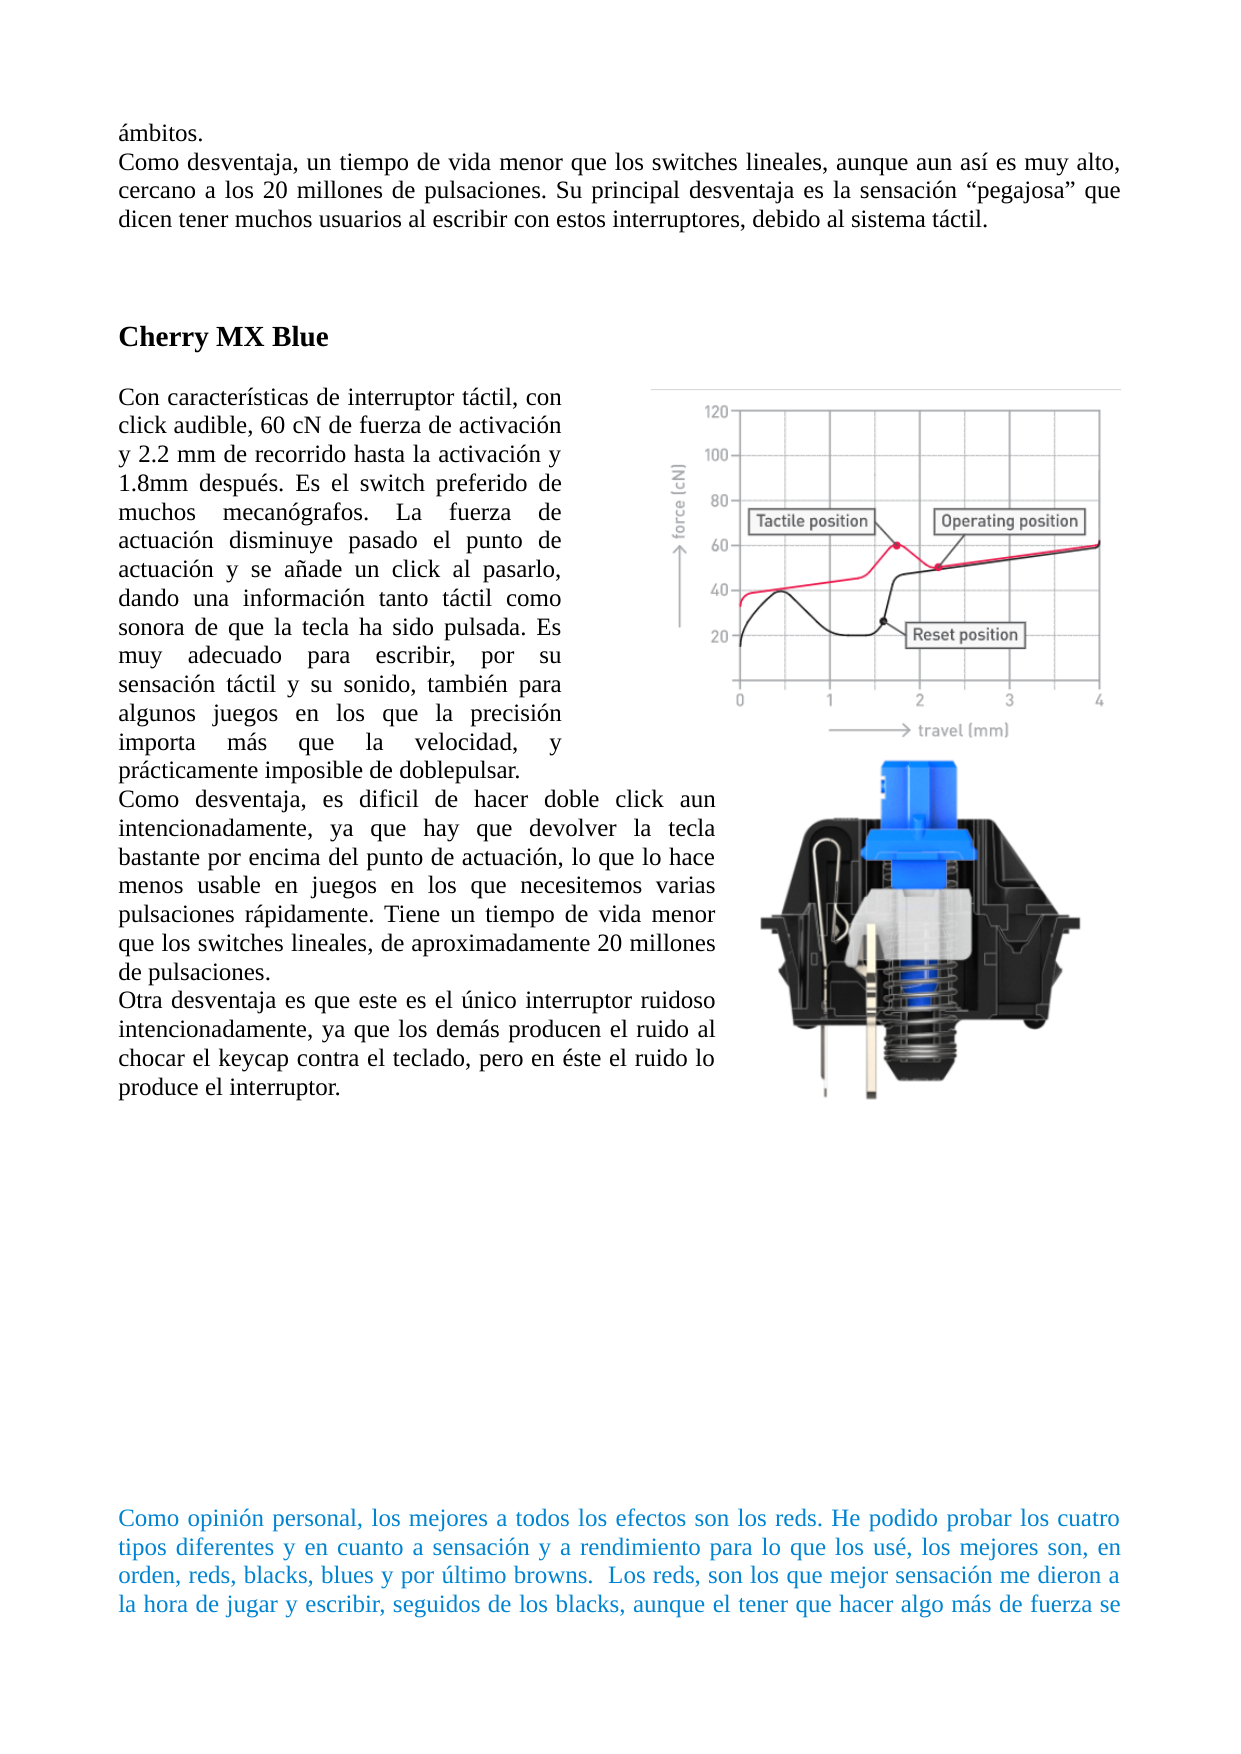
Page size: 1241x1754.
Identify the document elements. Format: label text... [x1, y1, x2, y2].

text Cherry MX Blue [118, 319, 1122, 353]
picture [650, 388, 1121, 1106]
text Como desventaja, un tiempo de vida menor que los switches lineales, aunque aun así es muy alto, cercano a los 20 millones de pulsaciones. Su principal desventaja es la sensación “pegajosa” que dicen tener muchos usuarios al escribir con estos interruptores, debido al sistema táctil. [118, 147, 1122, 233]
text Como desventaja, es dificil de hacer doble click aun intencionadamente, ya que hay que devolver la tecla bastante por encima del punto de actuación, lo que lo hace menos usable en juegos en los que necesitemos varias pulsaciones rápidamente. Tiene un tiempo de vida menor que los switches lineales, de aproximadamente 20 millones de pulsaciones. [118, 784, 740, 985]
text Como opinión personal, los mejores a todos los efectos son los reds. He podido probar los cuatro tipos diferentes y en cuanto a sensación y a rendimiento para lo que los usé, los mejores son, en orden, reds, blacks, blues y por último browns. Los reds, son los que mejor sensación me dieron a la hora de jugar y escribir, seguidos de los blacks, aunque el tener que hacer algo más de fuerza se [118, 1503, 1122, 1618]
text ámbitos. [118, 118, 1122, 147]
text Otra desventaja es que este es el único interruptor ruidoso intencionadamente, ya que los demás producen el ruido al chocar el keycap contra el teclado, pero en éste el ruido lo produce el interruptor. [118, 985, 740, 1100]
text Con características de interruptor táctil, con click audible, 60 cN de fuerza de activación y 2.2 mm de recorrido hasta la activación y 1.8mm después. Es el switch preferido de muchos mecanógrafos. La fuerza de actuación disminuye pasado el punto de actuación y se añade un click al pasarlo, dando una información tanto táctil como sonora de que la tecla ha sido pulsada. Es muy adecuado para escribir, por su sensación táctil y su sonido, también para algunos juegos en los que la precisión importa más que la velocidad, y prácticamente imposible de doblepulsar. [118, 382, 1122, 784]
